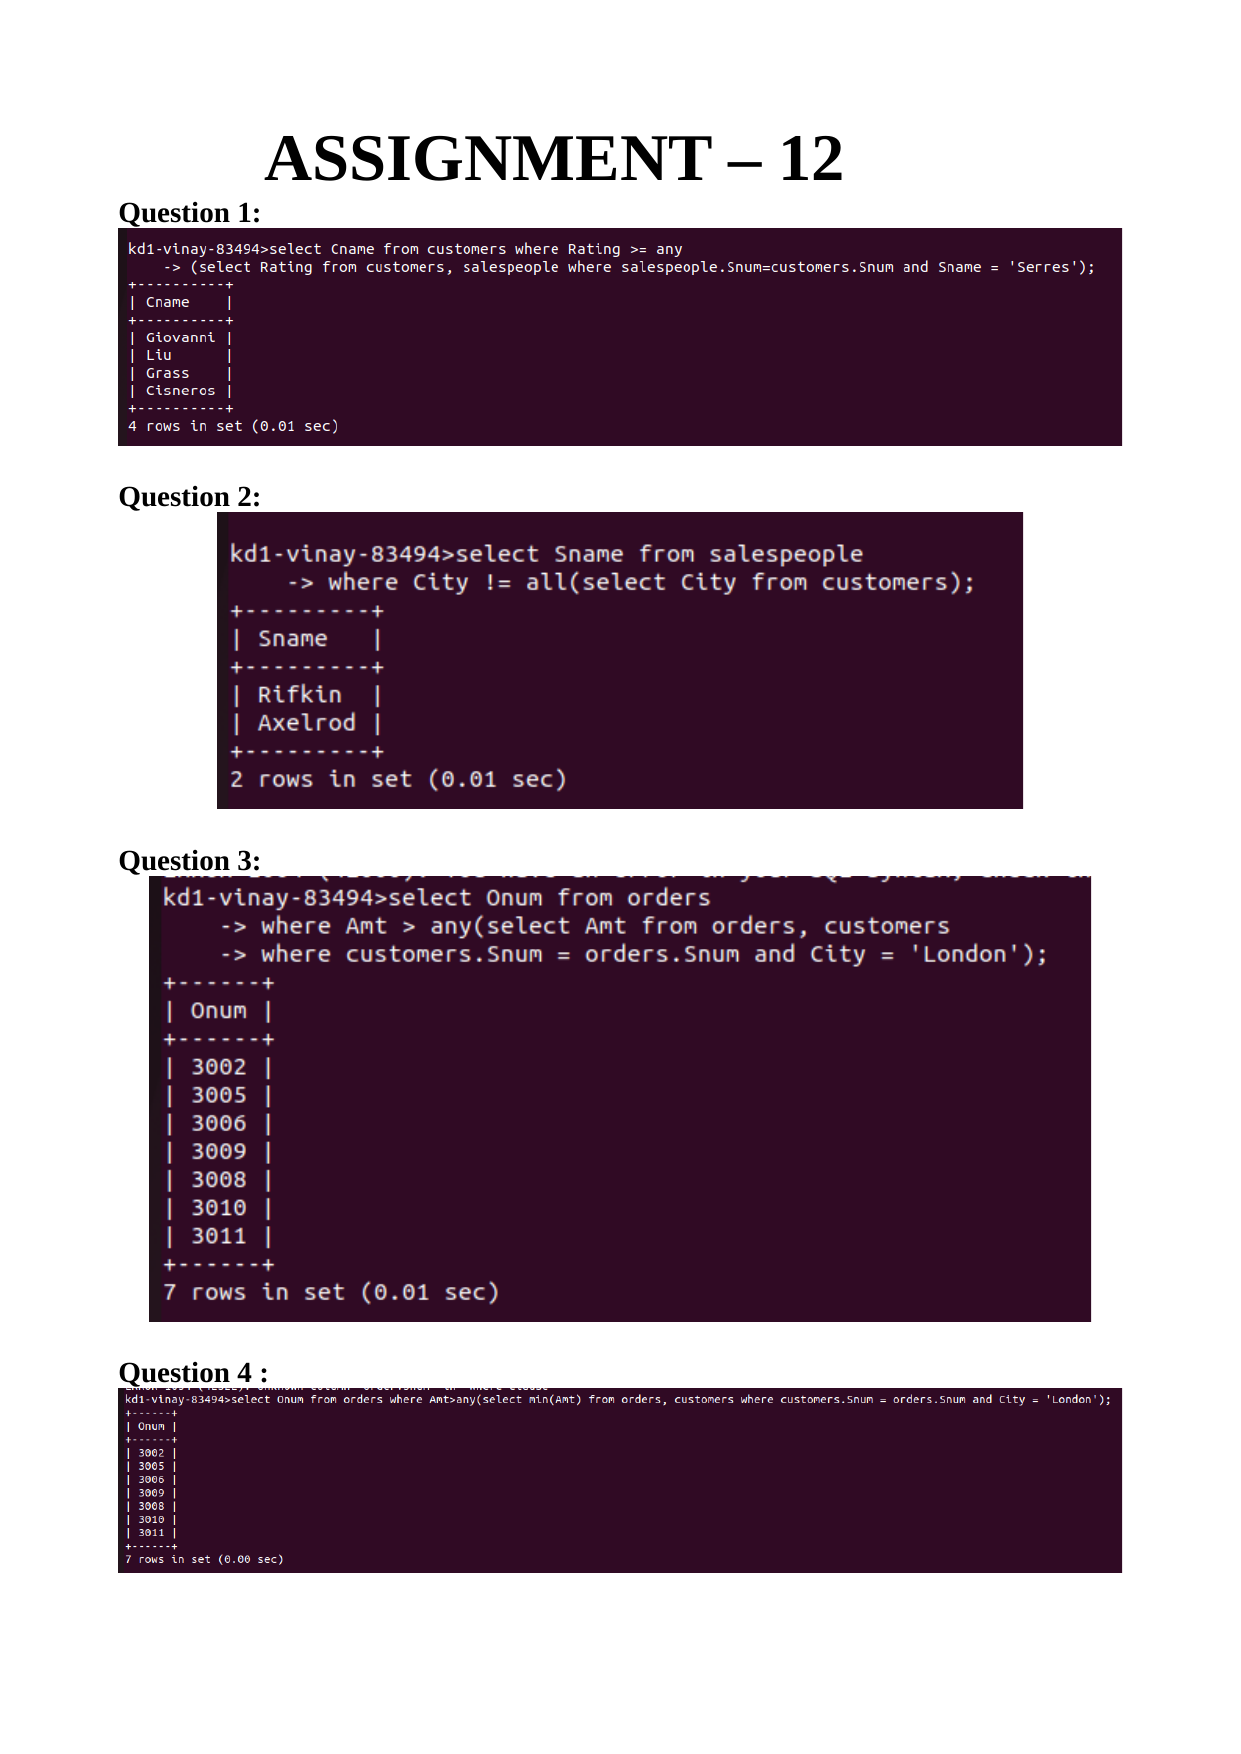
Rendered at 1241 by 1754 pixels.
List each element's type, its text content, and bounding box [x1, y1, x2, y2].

picture [217, 512, 1024, 809]
picture [118, 1388, 1123, 1573]
text ASSIGNMENT – 12 [118, 118, 1122, 195]
picture [118, 228, 1123, 446]
text Question 2: [118, 479, 1122, 512]
picture [149, 876, 1092, 1322]
text Question 3: [118, 843, 1122, 876]
text Question 4 : [118, 1355, 1122, 1388]
text Question 1: [118, 195, 1122, 228]
